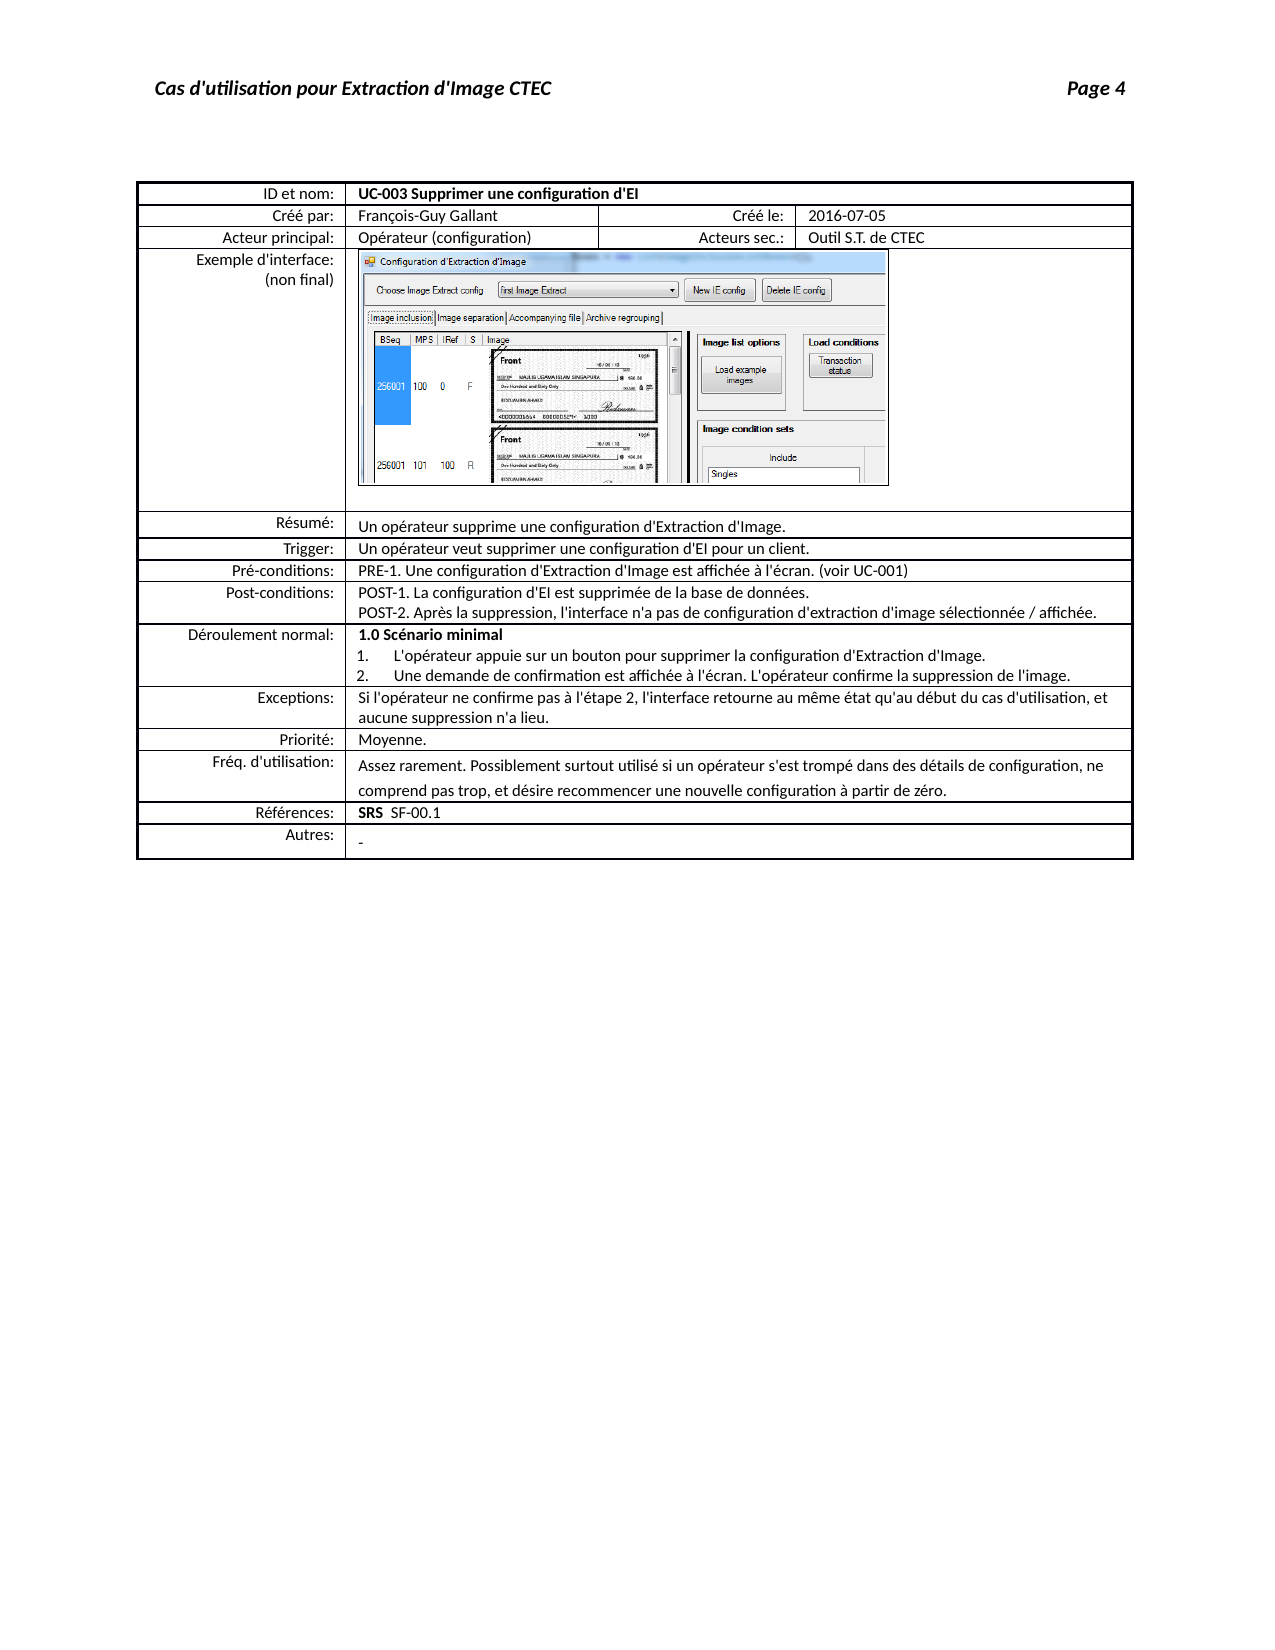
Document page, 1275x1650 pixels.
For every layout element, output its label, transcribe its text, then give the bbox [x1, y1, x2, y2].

table_cell [346, 249, 1131, 511]
table_cell 1.0 Scénario minimal L'opérateur appuie sur un bouton pour supprimer la configuration d'Extraction d'Image. Une demande de confirmation est affichée à l'écran. L'opérateur confirme la suppression de l'image. [346, 625, 1131, 686]
table_cell Créé le: [599, 206, 795, 226]
table_cell Créé par: [139, 206, 345, 226]
table_cell François-Guy Gallant [346, 206, 598, 226]
table_cell - [346, 825, 1131, 858]
table_cell Pré-conditions: [139, 561, 345, 581]
table_cell Résumé: [139, 512, 345, 537]
table_cell Exemple d'interface: (non final) [139, 249, 345, 511]
table_cell Assez rarement. Possiblement surtout utilisé si un opérateur s'est trompé dans des détails de configuration, ne comprend pas trop, et désire recommencer une nouvelle configuration à partir de zéro. [346, 751, 1131, 801]
table_cell Un opérateur veut supprimer une configuration d'EI pour un client. [346, 539, 1131, 559]
table_cell Références: [139, 803, 345, 823]
table_cell Opérateur (configuration) [346, 227, 598, 248]
table_cell Autres: [139, 825, 345, 858]
table_cell Outil S.T. de CTEC [796, 227, 1131, 248]
table_cell SRS SF-00.1 [346, 803, 1131, 823]
table_cell 2016-07-05 [796, 206, 1131, 226]
table_cell Fréq. d'utilisation: [139, 751, 345, 801]
table_cell PRE-1. Une configuration d'Extraction d'Image est affichée à l'écran. (voir UC-001) [346, 561, 1131, 581]
table_cell Acteur principal: [139, 227, 345, 248]
table_cell Déroulement normal: [139, 625, 345, 686]
table_cell Post-conditions: [139, 582, 345, 623]
table_cell Priorité: [139, 729, 345, 749]
table_cell Un opérateur supprime une configuration d'Extraction d'Image. [346, 512, 1131, 537]
table_header ID et nom: [139, 184, 345, 204]
table_cell Acteurs sec.: [599, 227, 795, 248]
table_header UC-003 Supprimer une configuration d'EI [346, 184, 1131, 204]
table_cell POST-1. La configuration d'EI est supprimée de la base de données. POST-2. Après la suppression, l'interface n'a pas de configuration d'extraction d'image sélectionnée / affichée. [346, 582, 1131, 623]
table_cell Trigger: [139, 539, 345, 559]
table_cell Moyenne. [346, 729, 1131, 749]
table_cell Exceptions: [139, 687, 345, 728]
table_cell Si l'opérateur ne confirme pas à l'étape 2, l'interface retourne au même état qu'au début du cas d'utilisation, et aucune suppression n'a lieu. [346, 687, 1131, 728]
